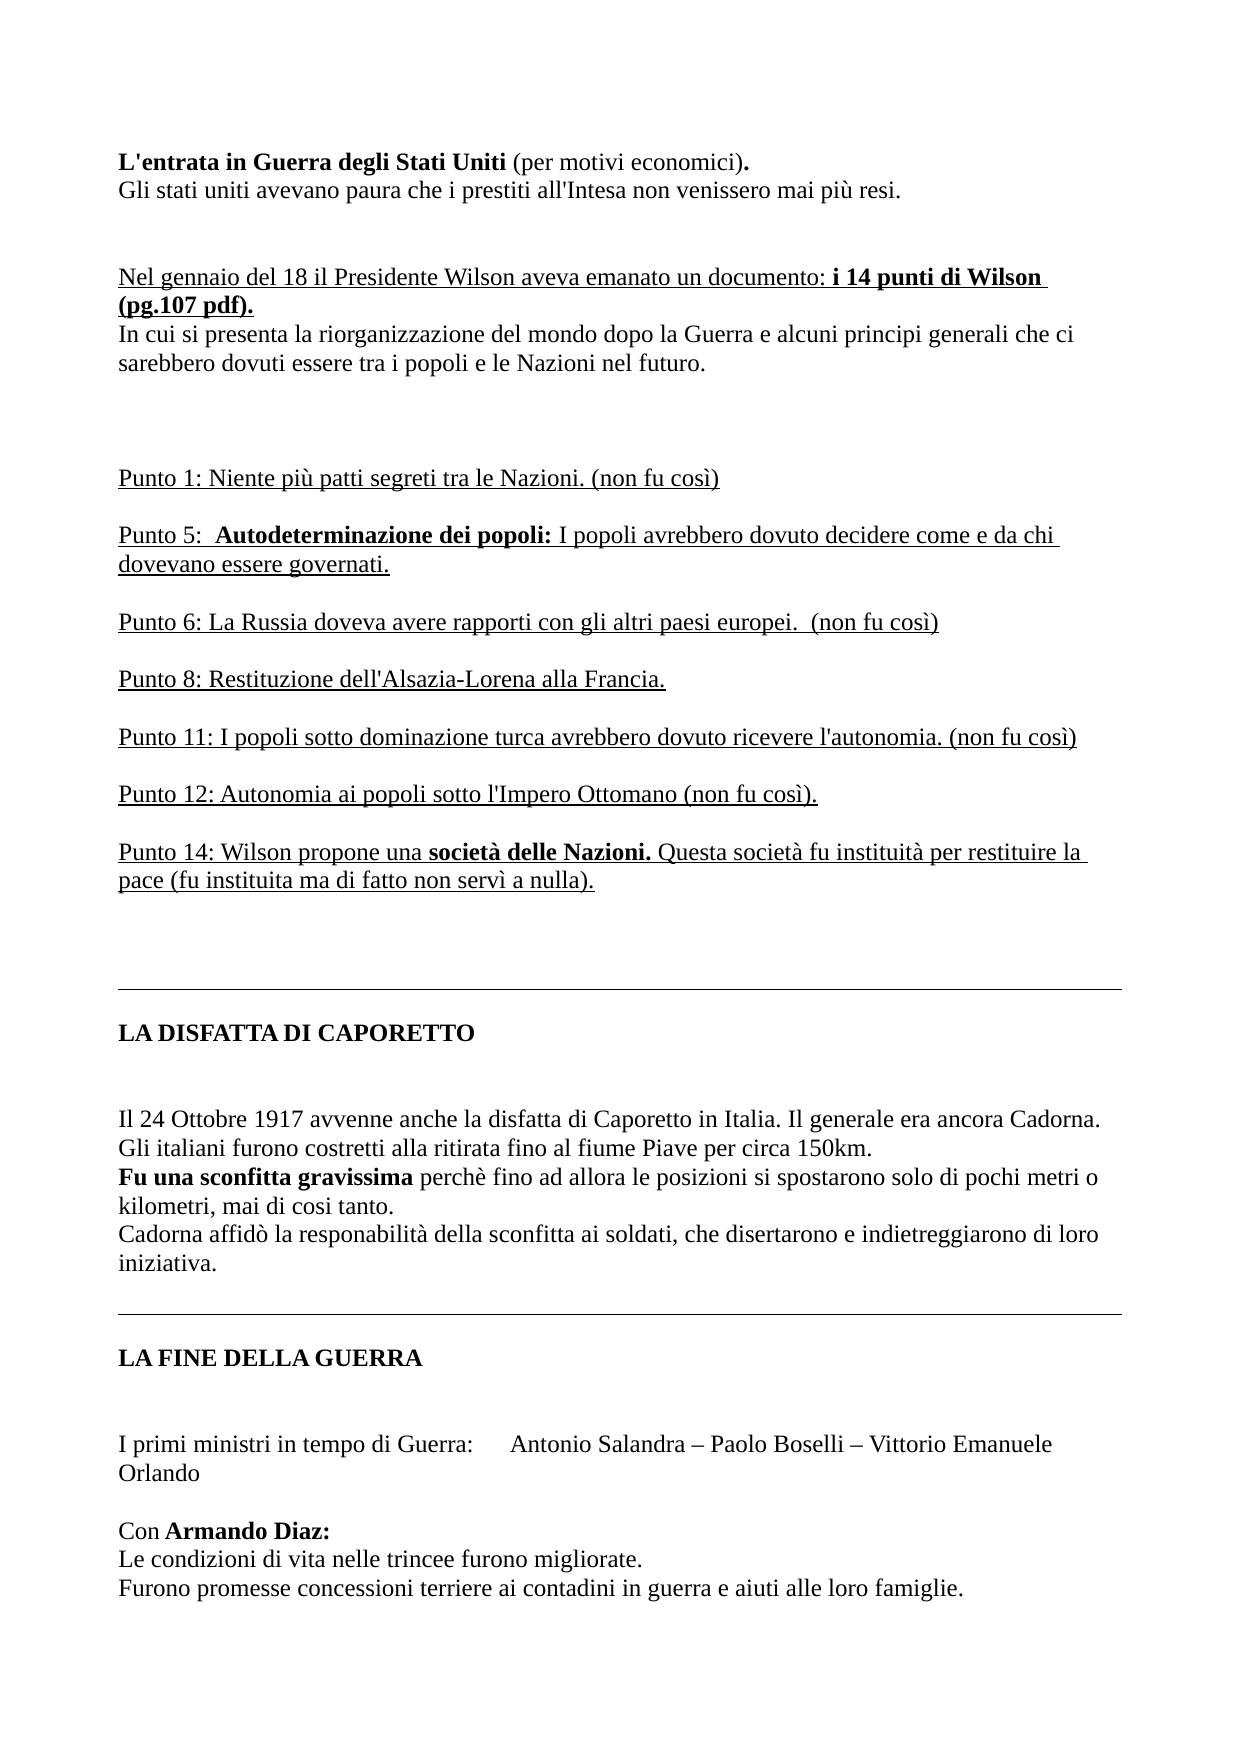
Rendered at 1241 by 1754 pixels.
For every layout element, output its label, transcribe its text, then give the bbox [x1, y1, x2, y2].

text I primi ministri in tempo di Guerra: Antonio Salandra – Paolo Boselli – Vittorio Emanuele Orlando [118, 1429, 1122, 1487]
text Punto 11: I popoli sotto dominazione turca avrebbero dovuto ricevere l'autonomia. (non fu così) [118, 722, 1122, 751]
text Punto 5: Autodeterminazione dei popoli: I popoli avrebbero dovuto decidere come e da chi dovevano essere governati. [118, 521, 1122, 578]
text In cui si presenta la riorganizzazione del mondo dopo la Guerra e alcuni principi generali che ci sarebbero dovuti essere tra i popoli e le Nazioni nel futuro. [118, 319, 1122, 377]
text Cadorna affidò la responabilità della sconfitta ai soldati, che disertarono e indietreggiarono di loro iniziativa. [118, 1219, 1122, 1277]
text Punto 1: Niente più patti segreti tra le Nazioni. (non fu così) [118, 463, 1122, 492]
text Gli italiani furono costretti alla ritirata fino al fiume Piave per circa 150km. [118, 1133, 1122, 1162]
text Punto 12: Autonomia ai popoli sotto l'Impero Ottomano (non fu così). [118, 779, 1122, 808]
text Fu una sconfitta gravissima perchè fino ad allora le posizioni si spostarono solo di pochi metri o kilometri, mai di cosi tanto. [118, 1162, 1122, 1219]
text Punto 8: Restituzione dell'Alsazia-Lorena alla Francia. [118, 664, 1122, 693]
text LA DISFATTA DI CAPORETTO [118, 1018, 1122, 1047]
text Il 24 Ottobre 1917 avvenne anche la disfatta di Caporetto in Italia. Il generale era ancora Cadorna. [118, 1104, 1122, 1133]
text Con Armando Diaz: [118, 1516, 1122, 1544]
text Le condizioni di vita nelle trincee furono migliorate. [118, 1544, 1122, 1573]
text Furono promesse concessioni terriere ai contadini in guerra e aiuti alle loro famiglie. [118, 1573, 1122, 1602]
text LA FINE DELLA GUERRA [118, 1343, 1122, 1372]
text Punto 14: Wilson propone una società delle Nazioni. Questa società fu instituità per restituire la pace (fu instituita ma di fatto non servì a nulla). [118, 837, 1122, 894]
text Gli stati uniti avevano paura che i prestiti all'Intesa non venissero mai più resi. [118, 176, 1122, 204]
text Punto 6: La Russia doveva avere rapporti con gli altri paesi europei. (non fu così) [118, 607, 1122, 636]
text Nel gennaio del 18 il Presidente Wilson aveva emanato un documento: i 14 punti di Wilson (pg.107 pdf). [118, 262, 1122, 319]
text L'entrata in Guerra degli Stati Uniti (per motivi economici). [118, 147, 1122, 176]
